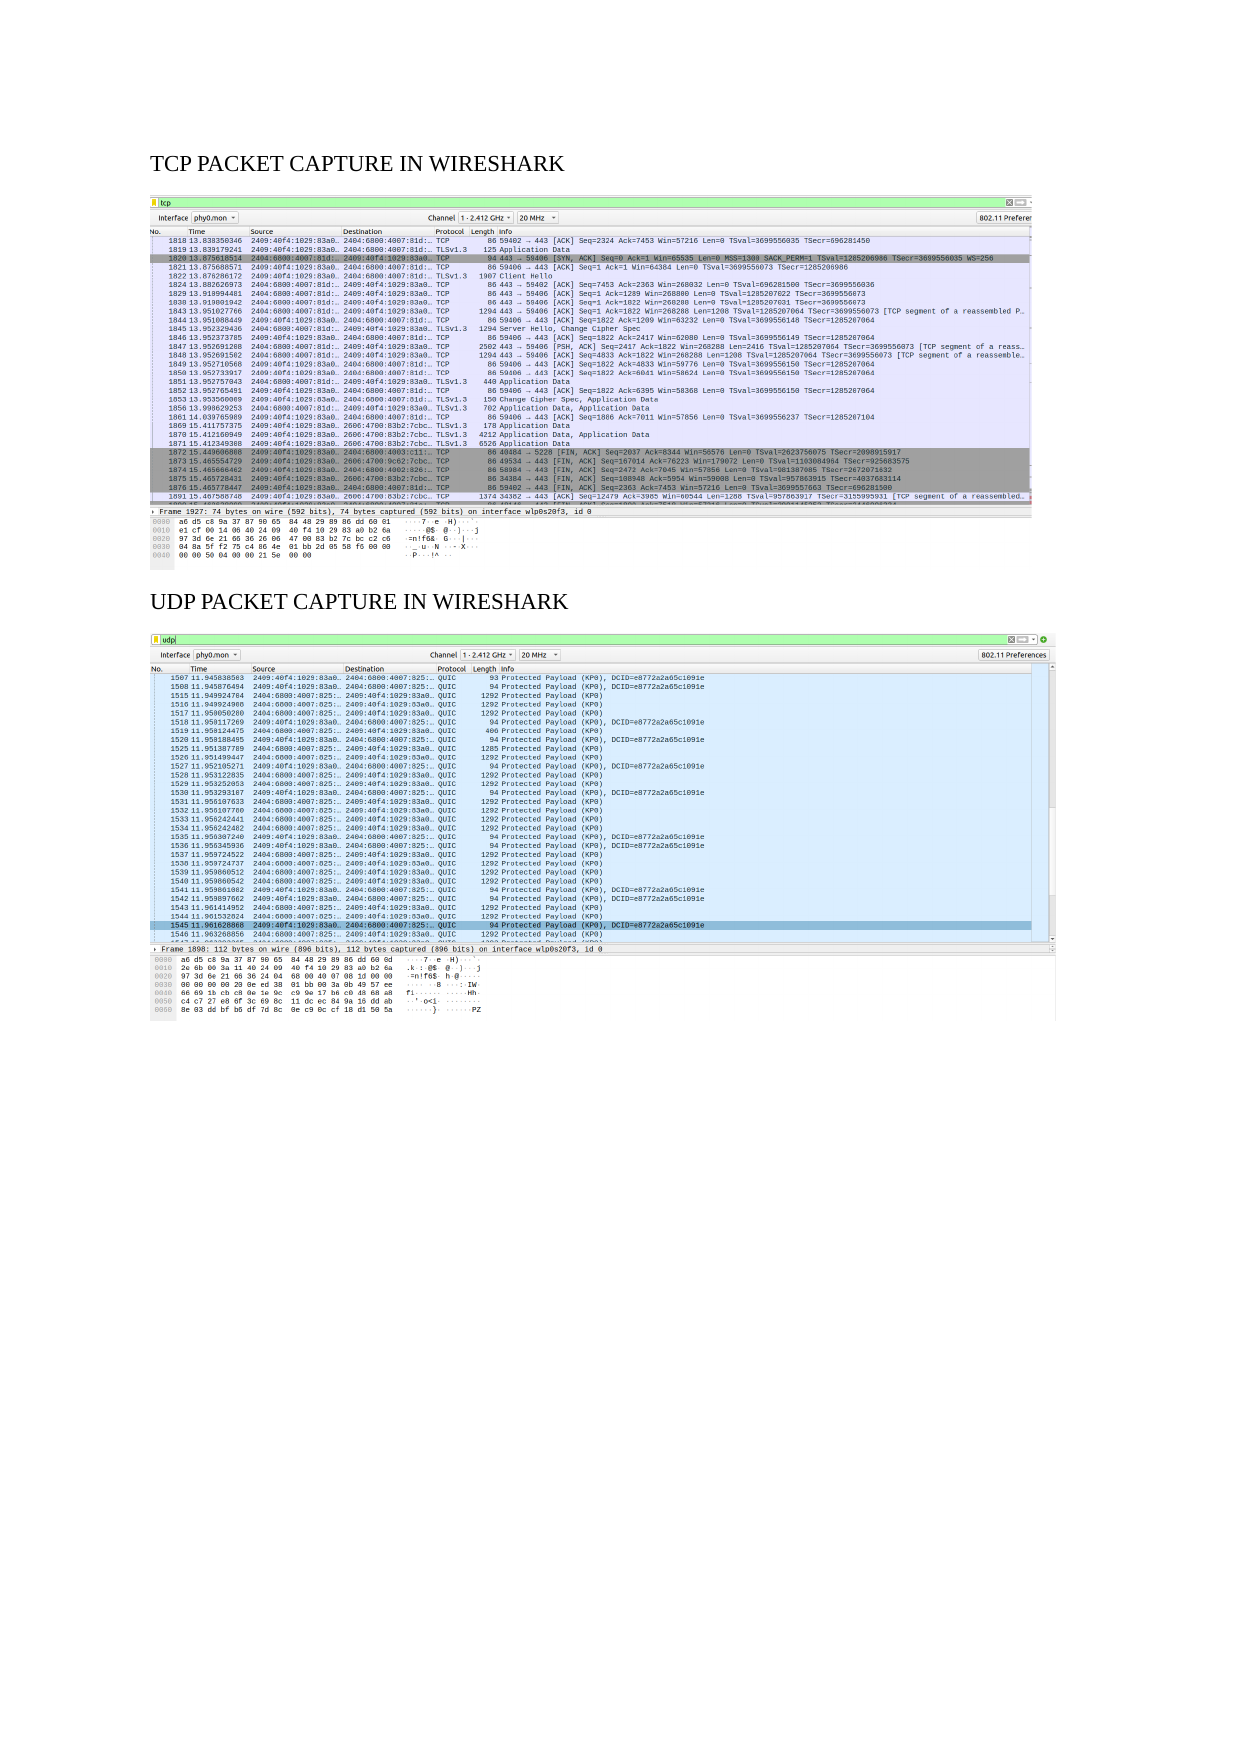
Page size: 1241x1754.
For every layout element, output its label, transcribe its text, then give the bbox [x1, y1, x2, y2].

text UDP PACKET CAPTURE IN WIRESHARK [150, 588, 1090, 614]
text TCP PACKET CAPTURE IN WIRESHARK [150, 150, 1090, 176]
picture [150, 633, 1056, 1021]
picture [150, 195, 1032, 570]
